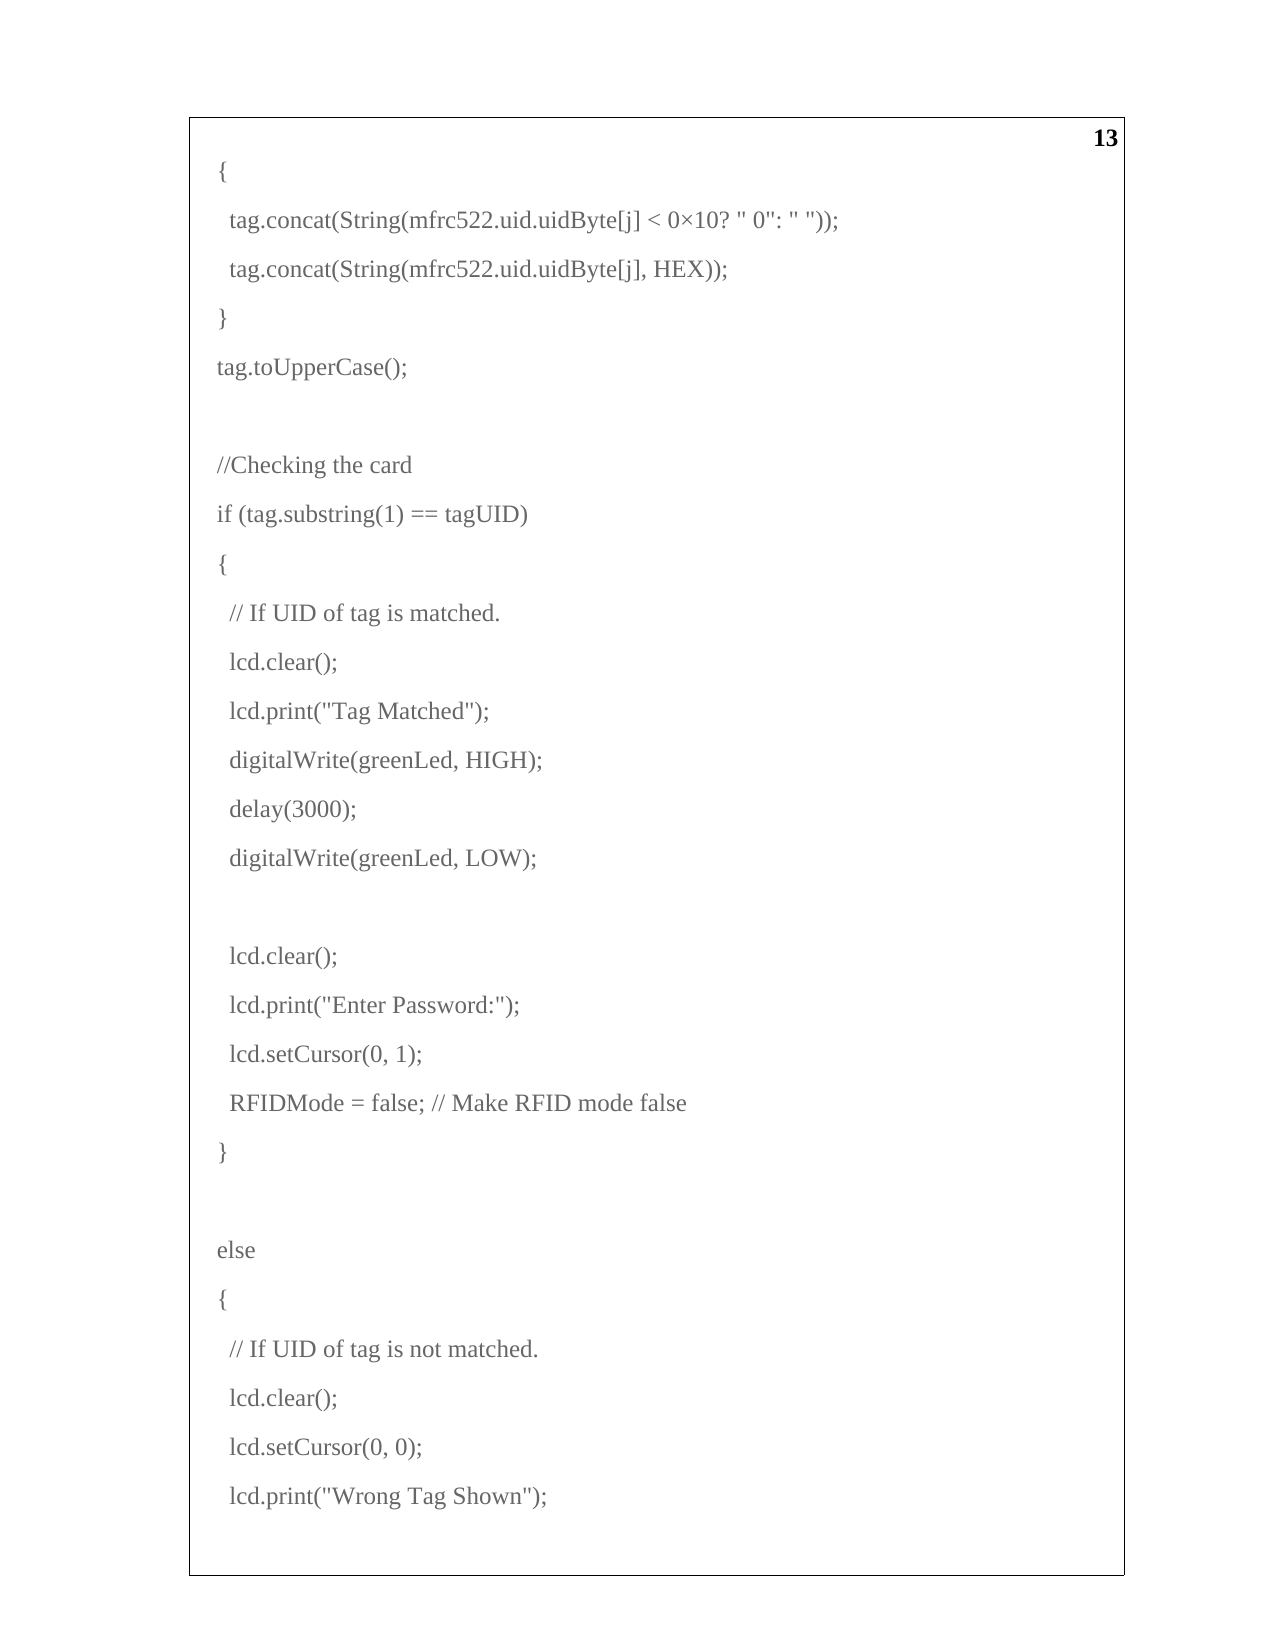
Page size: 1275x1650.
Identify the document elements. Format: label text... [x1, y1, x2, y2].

text } [192, 303, 1121, 332]
text lcd.clear(); [192, 941, 1121, 970]
text // If UID of tag is not matched. [192, 1334, 1121, 1362]
text { [192, 1284, 1121, 1313]
text { [192, 156, 1121, 185]
text lcd.clear(); [192, 1383, 1121, 1411]
text tag.concat(String(mfrc522.uid.uidByte[j] < 0×10? " 0": " ")); [192, 205, 1121, 234]
text lcd.print("Tag Matched"); [192, 696, 1121, 724]
text tag.concat(String(mfrc522.uid.uidByte[j], HEX)); [192, 254, 1121, 283]
text // If UID of tag is matched. [192, 598, 1121, 626]
text delay(3000); [192, 794, 1121, 823]
text digitalWrite(greenLed, LOW); [192, 843, 1121, 872]
text tag.toUpperCase(); [192, 352, 1121, 381]
text { [192, 549, 1121, 577]
text RFIDMode = false; // Make RFID mode false [192, 1088, 1121, 1117]
text //Checking the card [192, 451, 1121, 479]
text else [192, 1236, 1121, 1264]
text lcd.clear(); [192, 647, 1121, 676]
text lcd.print("Enter Password:"); [192, 990, 1121, 1019]
text lcd.setCursor(0, 0); [192, 1432, 1121, 1461]
text lcd.print("Wrong Tag Shown"); [192, 1481, 1121, 1509]
text } [192, 1137, 1121, 1166]
text digitalWrite(greenLed, HIGH); [192, 745, 1121, 774]
text lcd.setCursor(0, 1); [192, 1039, 1121, 1068]
text if (tag.substring(1) == tagUID) [192, 499, 1121, 528]
